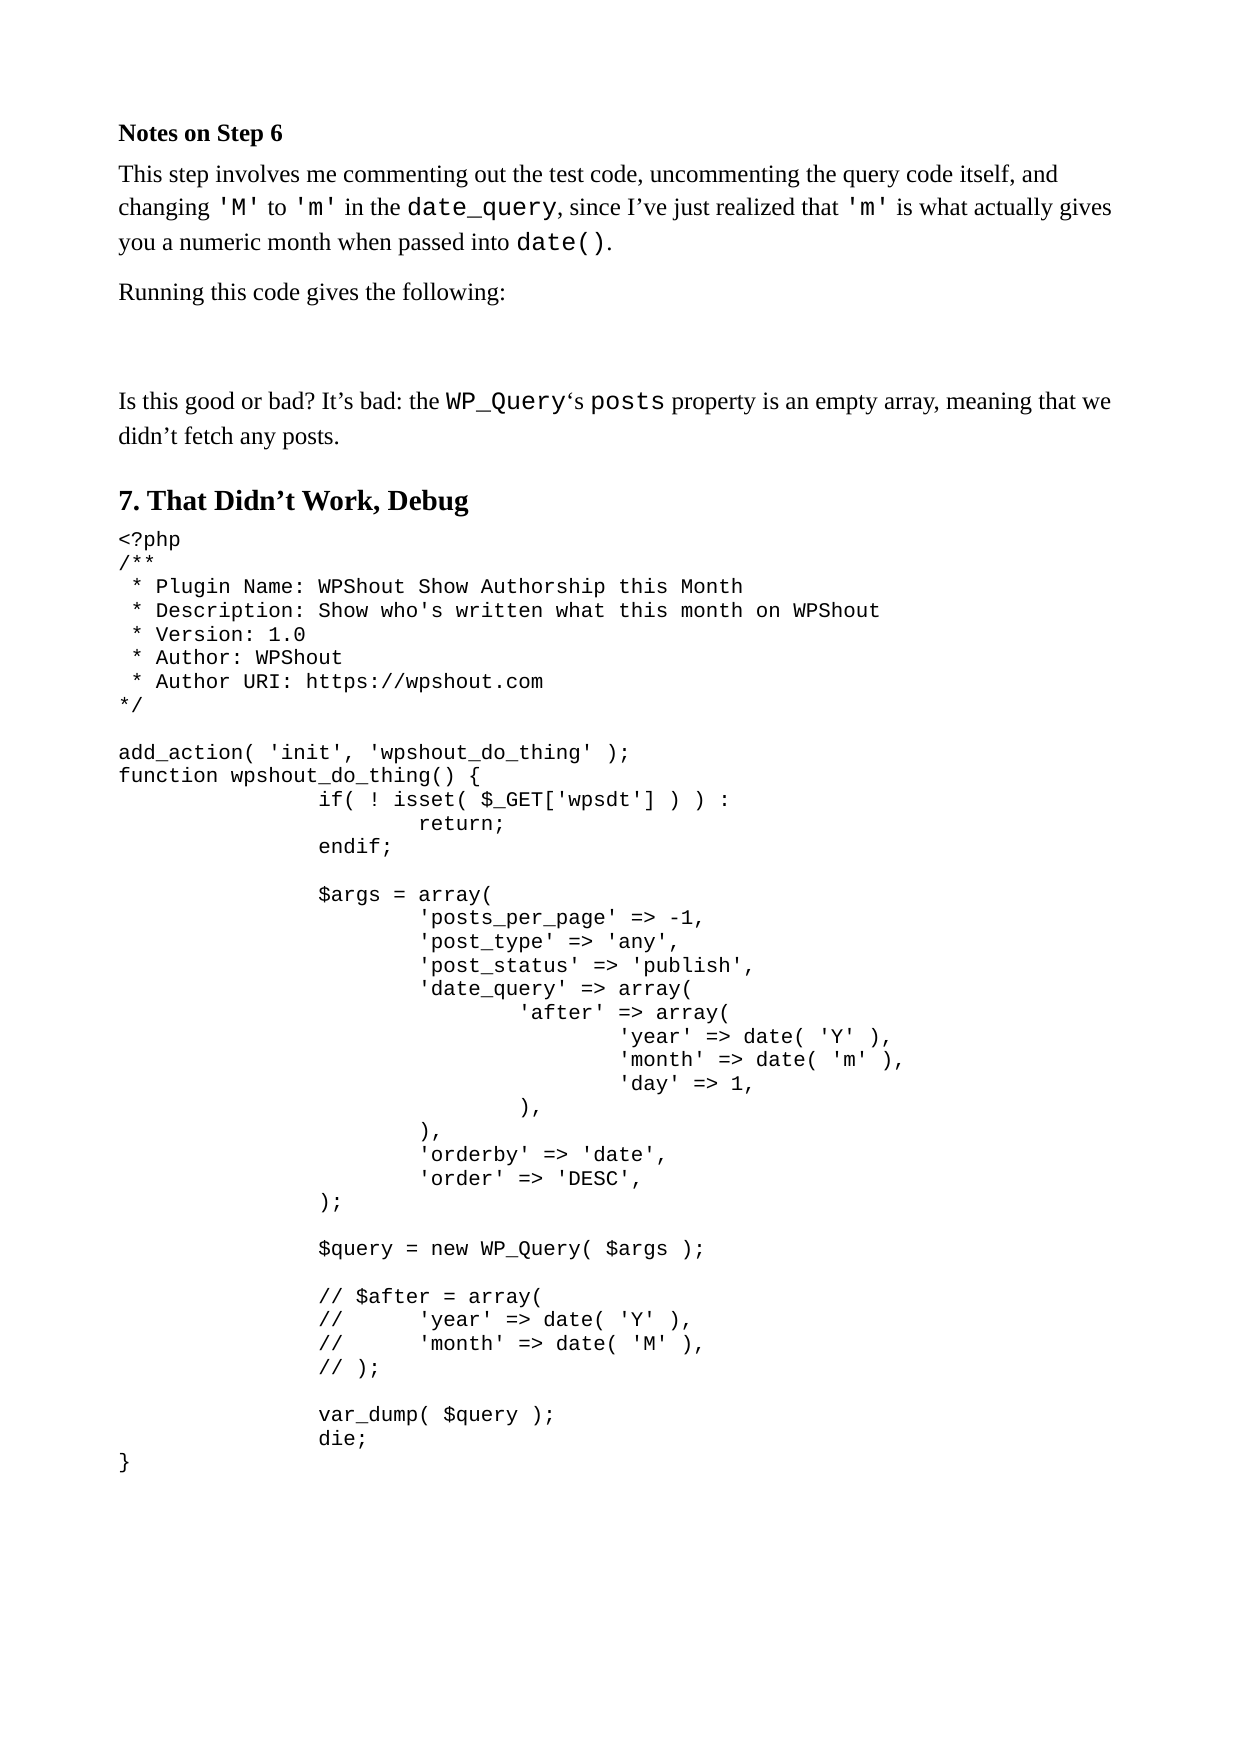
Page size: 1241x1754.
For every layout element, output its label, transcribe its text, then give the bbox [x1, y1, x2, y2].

text * Plugin Name: WPShout Show Authorship this Month [118, 576, 1122, 600]
text // 'month' => date( 'M' ), [118, 1333, 1122, 1357]
subtitle Notes on Step 6 [118, 118, 1122, 147]
text 'post_type' => 'any', [118, 931, 1122, 955]
text 'after' => array( [118, 1002, 1122, 1026]
text if( ! isset( $_GET['wpsdt'] ) ) : [118, 789, 1122, 813]
text /** [118, 553, 1122, 576]
text die; [118, 1428, 1122, 1451]
text return; [118, 813, 1122, 836]
text Running this code gives the following: [118, 277, 1122, 306]
text * Description: Show who's written what this month on WPShout [118, 600, 1122, 624]
text * Author URI: https://wpshout.com [118, 671, 1122, 694]
text <?php [118, 529, 1122, 553]
text 'orderby' => 'date', [118, 1144, 1122, 1167]
text $query = new WP_Query( $args ); [118, 1238, 1122, 1262]
text ), [118, 1120, 1122, 1144]
subtitle 7. That Didn’t Work, Debug [118, 483, 1122, 517]
text function wpshout_do_thing() { [118, 766, 1122, 789]
text 'order' => 'DESC', [118, 1167, 1122, 1191]
text ); [118, 1191, 1122, 1215]
text } [118, 1451, 1122, 1475]
text // 'year' => date( 'Y' ), [118, 1309, 1122, 1333]
text var_dump( $query ); [118, 1404, 1122, 1428]
text * Author: WPShout [118, 647, 1122, 671]
text // ); [118, 1357, 1122, 1380]
text add_action( 'init', 'wpshout_do_thing' ); [118, 742, 1122, 766]
text 'posts_per_page' => -1, [118, 907, 1122, 931]
text 'post_status' => 'publish', [118, 955, 1122, 978]
text // $after = array( [118, 1286, 1122, 1309]
text 'month' => date( 'm' ), [118, 1049, 1122, 1073]
text ), [118, 1097, 1122, 1120]
text 'date_query' => array( [118, 978, 1122, 1002]
text 'day' => 1, [118, 1073, 1122, 1097]
text endif; [118, 836, 1122, 860]
text */ [118, 694, 1122, 718]
text 'year' => date( 'Y' ), [118, 1026, 1122, 1049]
text Is this good or bad? It’s bad: the WP_Query‘s posts property is an empty array, meaning that we didn’t fetch any posts. [118, 386, 1122, 449]
text $args = array( [118, 884, 1122, 907]
text This step involves me commenting out the test code, uncommenting the query code itself, and changing 'M' to 'm' in the date_query, since I’ve just realized that 'm' is what actually gives you a numeric month when passed into date(). [118, 159, 1122, 258]
text * Version: 1.0 [118, 624, 1122, 647]
